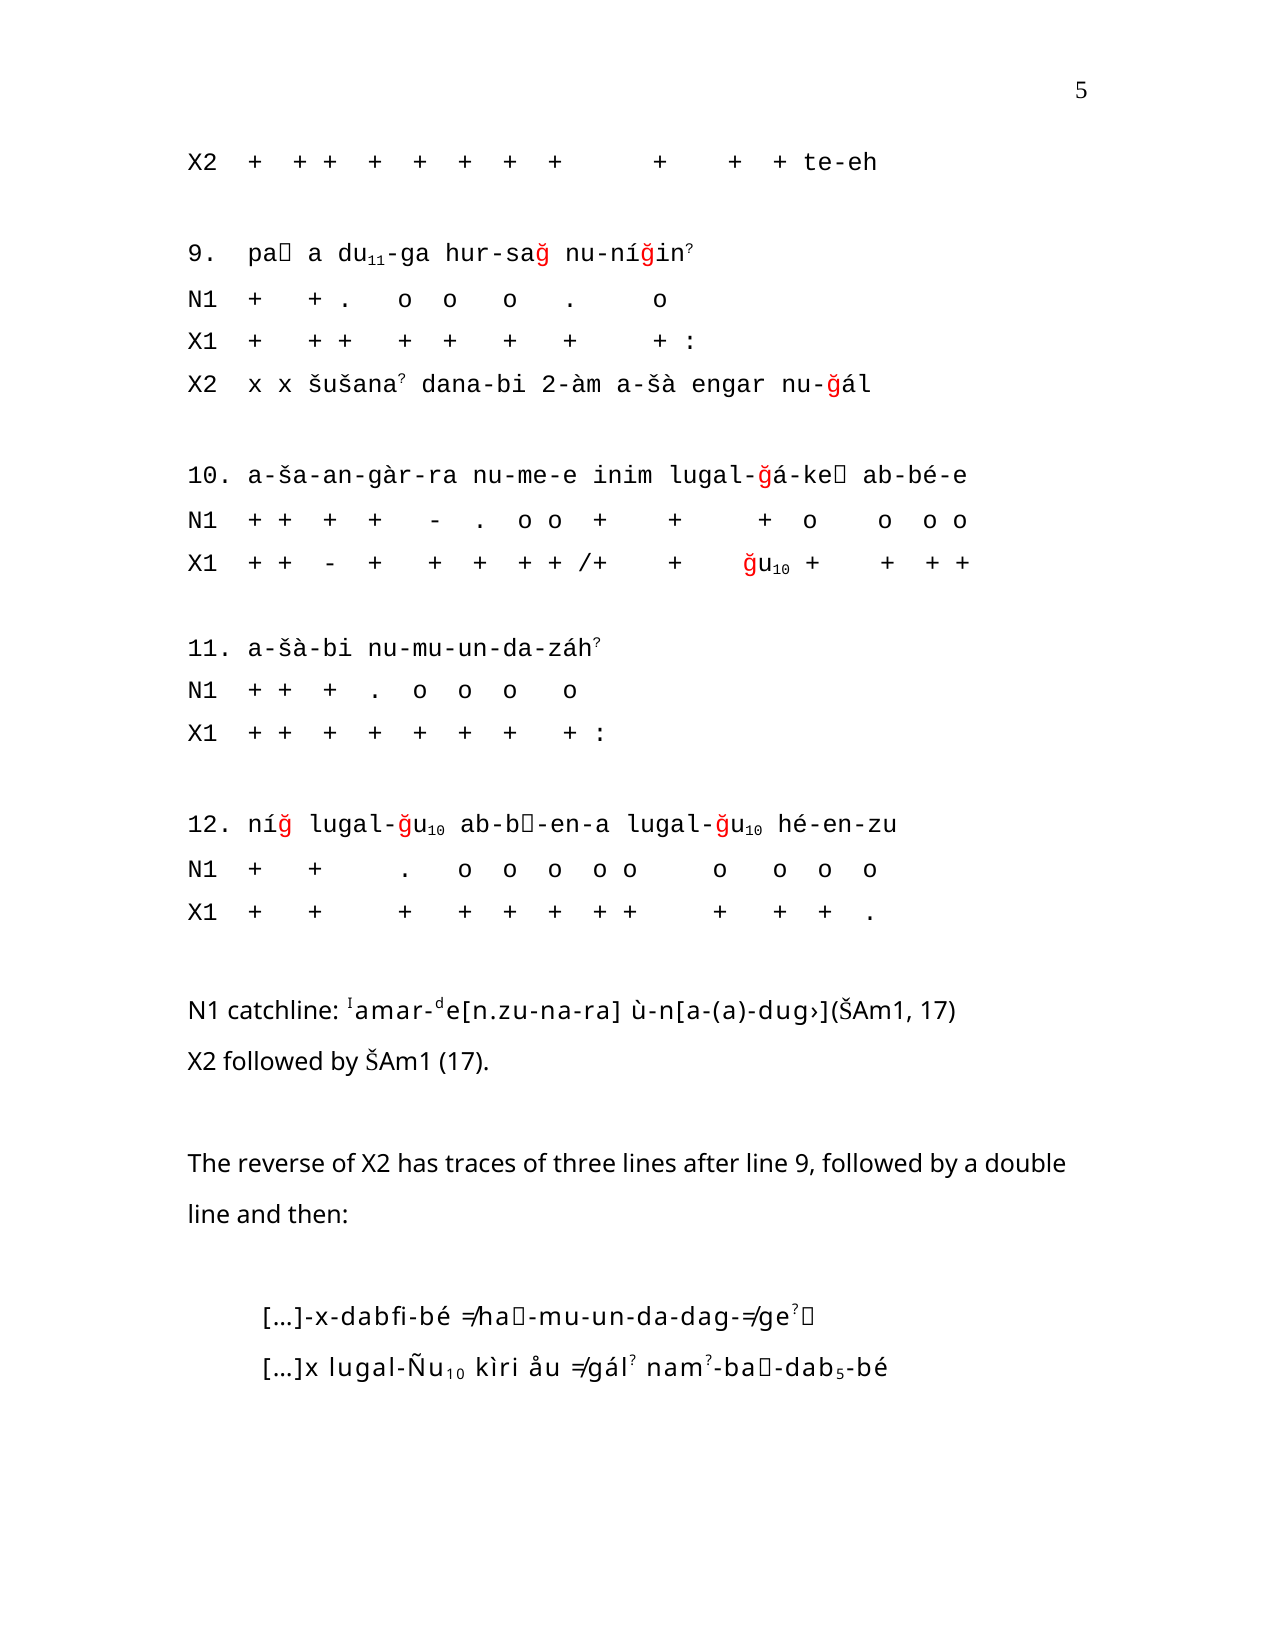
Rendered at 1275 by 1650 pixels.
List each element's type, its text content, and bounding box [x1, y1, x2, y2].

text X1 + + + + + + + + + + + . [187, 899, 1087, 927]
text N1 + + + . o o o o [187, 678, 1087, 706]
text X2 x x šušana? dana-bi 2-àm a-šà engar nu-ğál [187, 371, 1087, 400]
text 10. a-ša-an-gàr-ra nu-me-e inim lugal-ğá-ke ab-bé-e [187, 456, 1087, 491]
text N1 + + . o o o . o [187, 286, 1087, 315]
text X1 + + + + + + + + : [187, 720, 1087, 748]
text X1 + + - + + + + + /+ + ğu10 + + + + [187, 550, 1087, 578]
text 12. níğ lugal-ğu10 ab-b-en-a lugal-ğu10 hé-en-zu [187, 805, 1087, 839]
text N1 + + + + - . o o + + + o o o o [187, 508, 1087, 536]
text X2 + + + + + + + + + + + te-eh [187, 150, 1087, 178]
text 9. pa a du11-ga hur-sağ nu-níğin? [187, 235, 1087, 269]
text N1 catchline: Iamar-de[n.zu-na-ra] ù-n[a-(a)-dug›](ŠAm1, 17) [187, 993, 1087, 1027]
text 11. a-šà-bi nu-mu-un-da-záh? [187, 635, 1087, 663]
text N1 + + . o o o o o o o o o [187, 857, 1087, 885]
text The reverse of X2 has traces of three lines after line 9, followed by a double line and then: [187, 1146, 1087, 1231]
text […]-x-dabﬁ-bé ≠ha-mu-un-da-dag-≠ge? [262, 1299, 1087, 1333]
text X2 followed by ŠAm1 (17). [187, 1044, 1087, 1078]
text X1 + + + + + + + + : [187, 329, 1087, 357]
text […]x lugal-Ñu10 kìri åu ≠gál? nam?-ba-dab5-bé [262, 1350, 1087, 1384]
